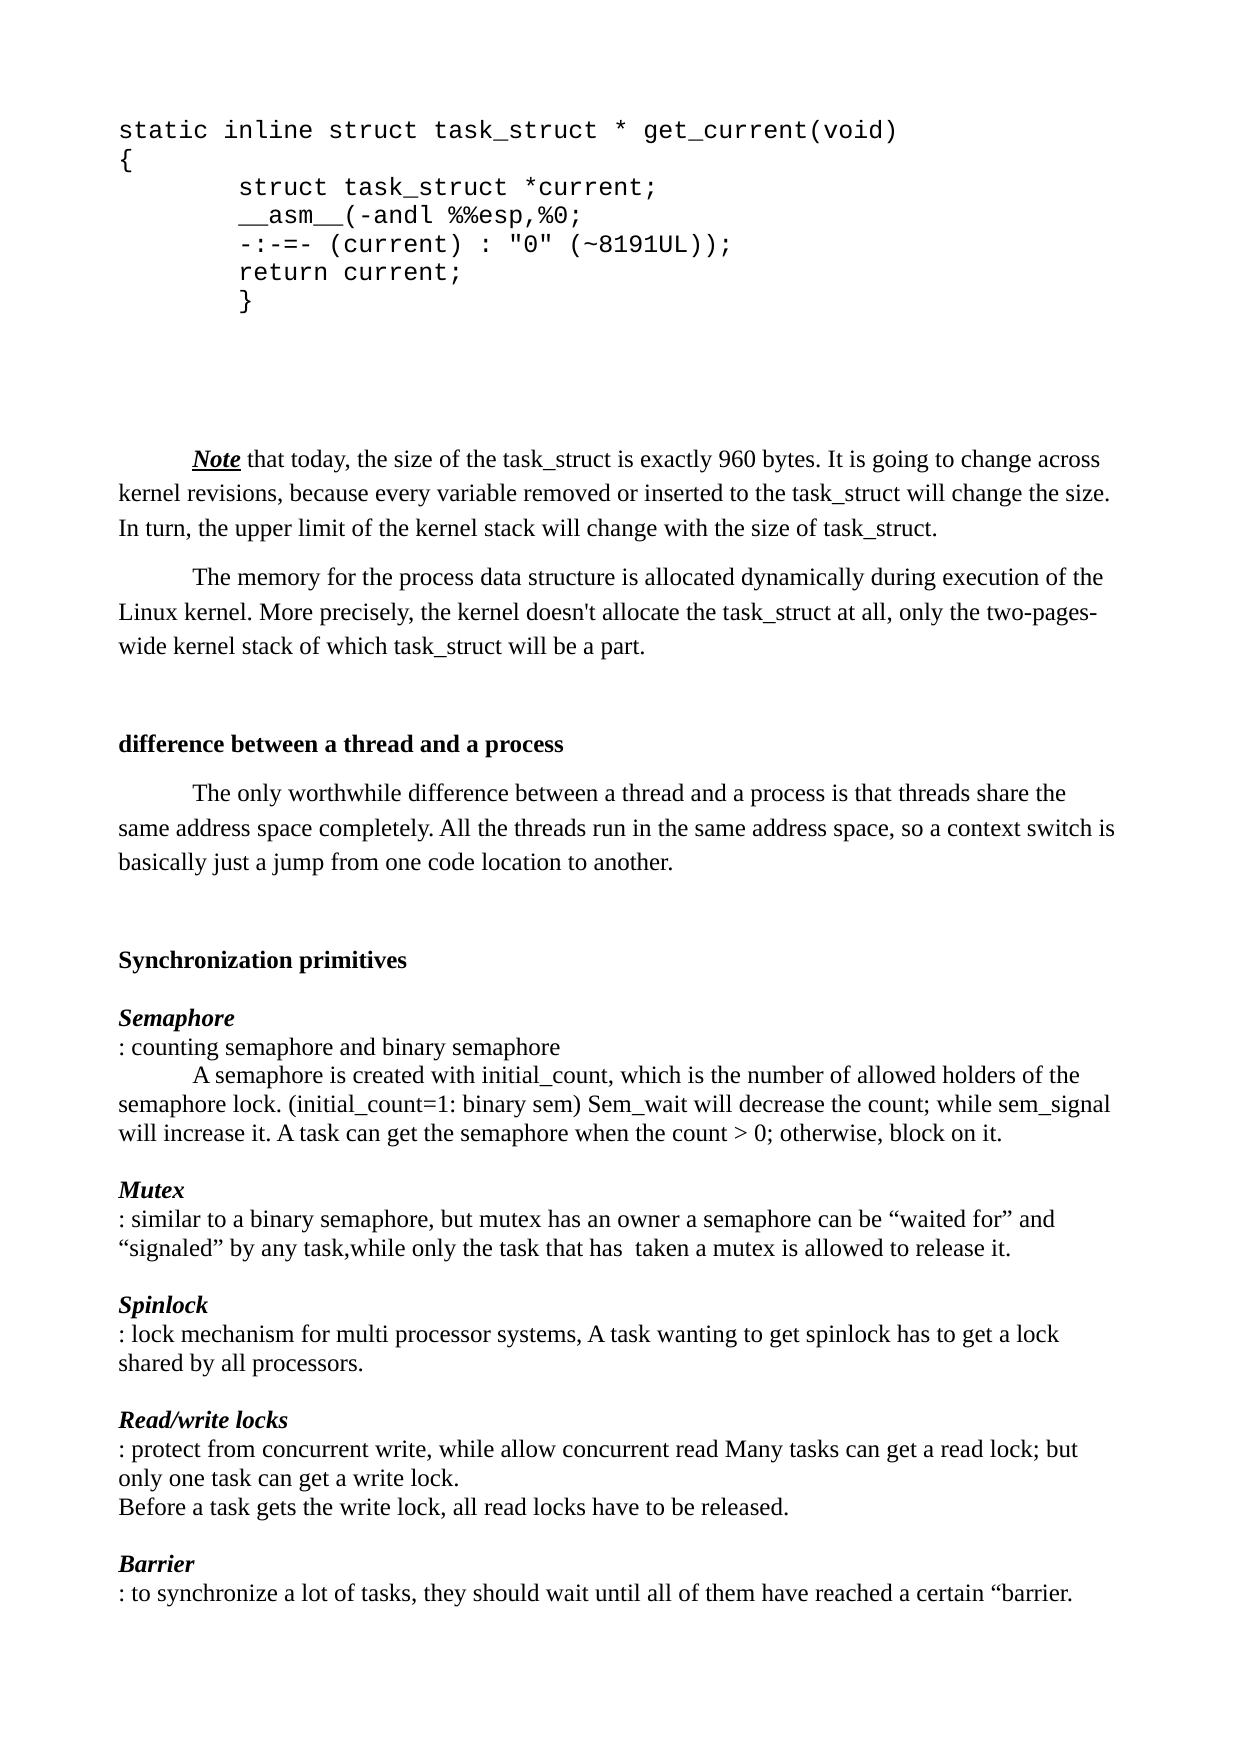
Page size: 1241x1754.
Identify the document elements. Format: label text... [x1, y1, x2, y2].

text : counting semaphore and binary semaphore [118, 1032, 1122, 1060]
text __asm__(-andl %%esp,%0; [118, 203, 1122, 231]
text Note that today, the size of the task_struct is exactly 960 bytes. It is going to change across kernel revisions, because every variable removed or inserted to the task_struct will change the size. In turn, the upper limit of the kernel stack will change with the size of task_struct. [118, 444, 1122, 542]
text -:-=- (current) : "0" (~8191UL)); [118, 231, 1122, 260]
text A semaphore is created with initial_count, which is the number of allowed holders of the semaphore lock. (initial_count=1: binary sem) Sem_wait will decrease the count; while sem_signal will increase it. A task can get the semaphore when the count > 0; otherwise, block on it. [118, 1060, 1122, 1147]
text The memory for the process data structure is allocated dynamically during execution of the Linux kernel. More precisely, the kernel doesn't allocate the task_struct at all, only the two-pages-wide kernel stack of which task_struct will be a part. [118, 562, 1122, 660]
text struct task_struct *current; [118, 175, 1122, 203]
text Spinlock [118, 1290, 1122, 1319]
text Barrier [118, 1549, 1122, 1578]
text : protect from concurrent write, while allow concurrent read Many tasks can get a read lock; but only one task can get a write lock. [118, 1434, 1122, 1492]
text Before a task gets the write lock, all read locks have to be released. [118, 1492, 1122, 1520]
text return current; [118, 260, 1122, 288]
text The only worthwhile difference between a thread and a process is that threads share the same address space completely. All the threads run in the same address space, so a context switch is basically just a jump from one code location to another. [118, 778, 1122, 876]
text : to synchronize a lot of tasks, they should wait until all of them have reached a certain “barrier. [118, 1578, 1122, 1607]
text Synchronization primitives [118, 945, 1122, 974]
text Read/write locks [118, 1405, 1122, 1434]
text Semaphore [118, 1003, 1122, 1032]
text : lock mechanism for multi processor systems, A task wanting to get spinlock has to get a lock shared by all processors. [118, 1319, 1122, 1377]
text : similar to a binary semaphore, but mutex has an owner a semaphore can be “waited for” and “signaled” by any task,while only the task that has taken a mutex is allowed to release it. [118, 1204, 1122, 1262]
text { [118, 146, 1122, 175]
text static inline struct task_struct * get_current(void) [118, 118, 1122, 146]
text } [118, 288, 1122, 316]
text Mutex [118, 1175, 1122, 1204]
text difference between a thread and a process [118, 729, 1122, 758]
